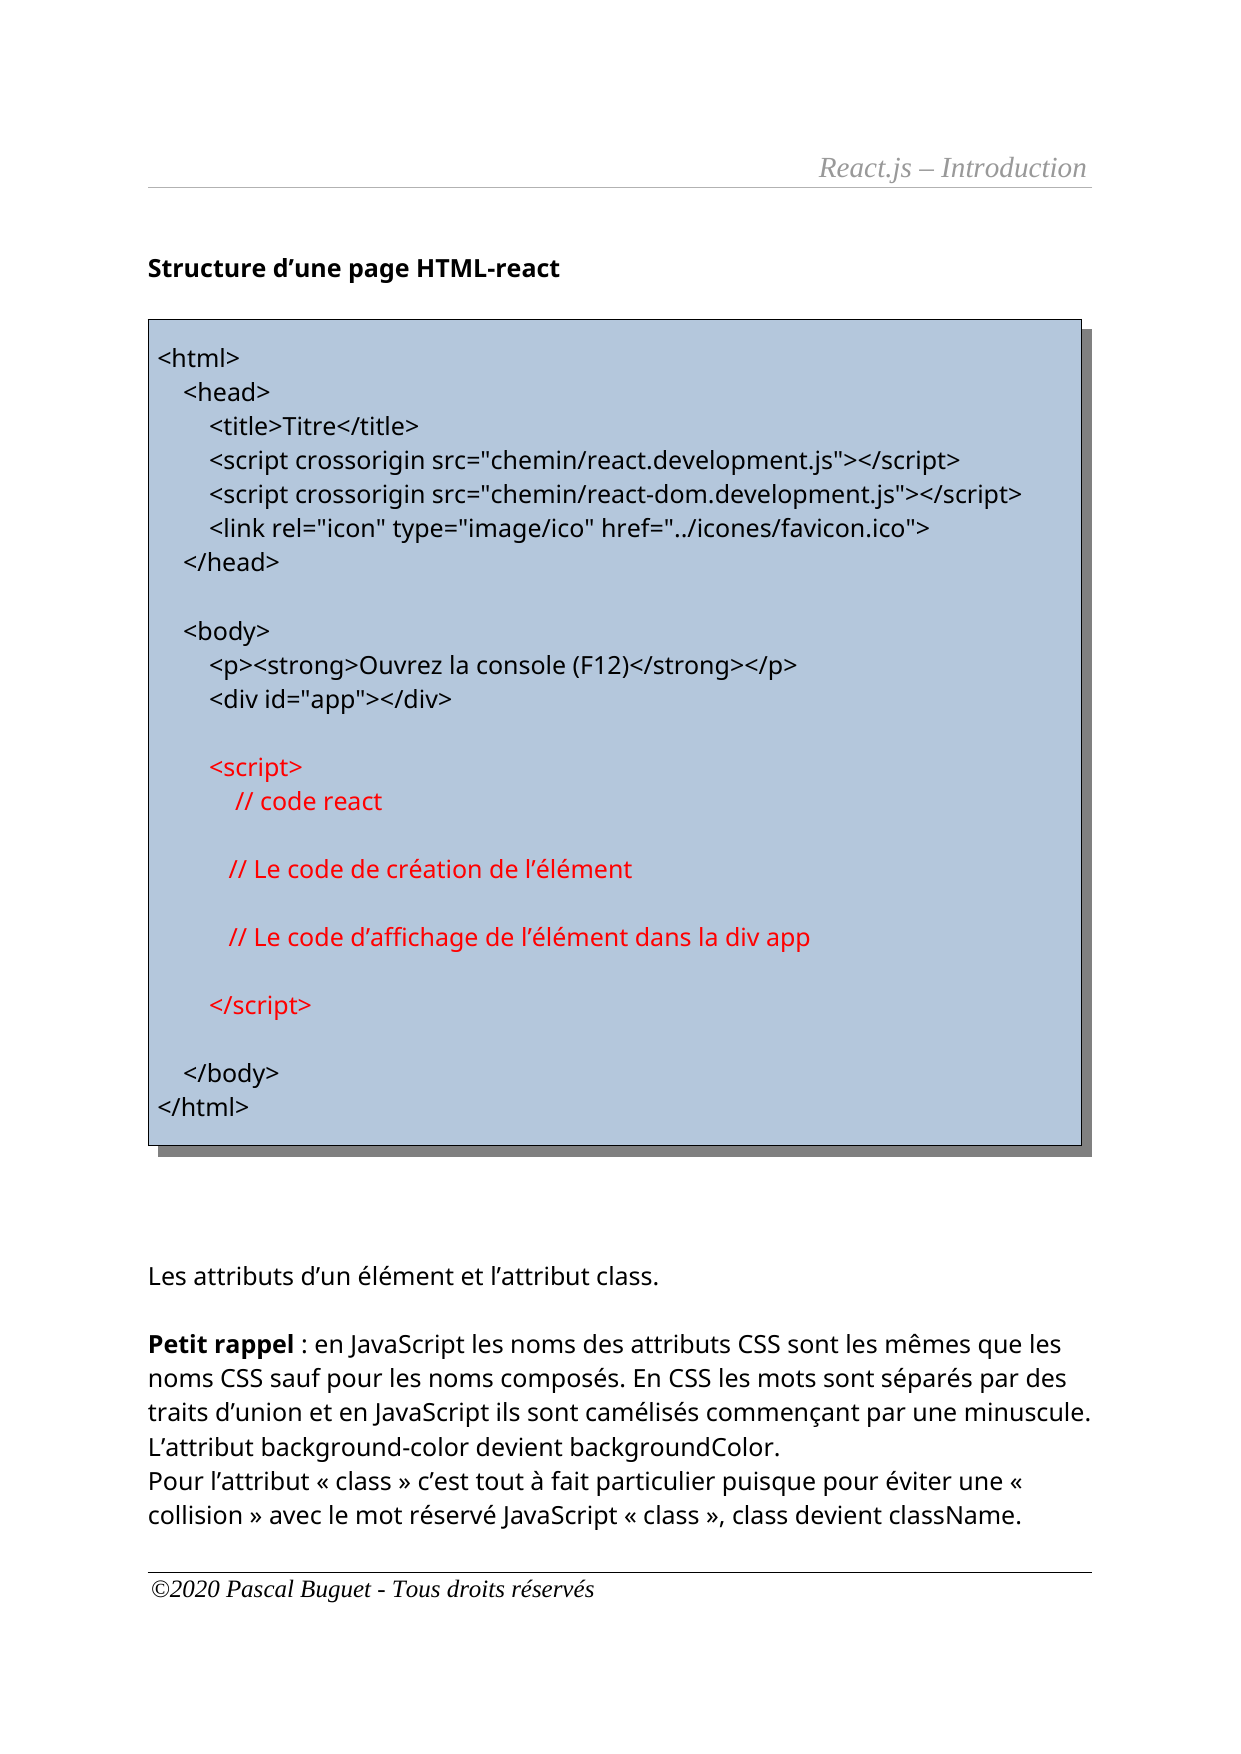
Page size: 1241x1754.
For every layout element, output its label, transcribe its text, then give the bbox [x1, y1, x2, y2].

text </body> [149, 1034, 1081, 1068]
text <title>Titre</title> [149, 387, 1081, 421]
text // code react [149, 762, 1081, 796]
text Structure d’une page HTML-react [148, 251, 1092, 285]
text // Le code de création de l’élément [149, 830, 1081, 864]
text <html> [149, 320, 1081, 353]
text </head> [149, 523, 1081, 557]
text </html> [149, 1068, 1081, 1145]
text <script crossorigin src="chemin/react.development.js"></script> [149, 421, 1081, 455]
text </script> [149, 966, 1081, 1000]
text Petit rappel : en JavaScript les noms des attributs CSS sont les mêmes que les noms CSS sauf pour les noms composés. En CSS les mots sont séparés par des traits d’union et en JavaScript ils sont camélisés commençant par une minuscule. L’attribut background-color devient backgroundColor. [148, 1327, 1092, 1463]
text <script> [149, 728, 1081, 762]
text <p><strong>Ouvrez la console (F12)</strong></p> [149, 625, 1081, 659]
text <div id="app"></div> [149, 659, 1081, 693]
text <body> [149, 591, 1081, 625]
text <script crossorigin src="chemin/react-dom.development.js"></script> [149, 455, 1081, 489]
text Pour l’attribut « class » c’est tout à fait particulier puisque pour éviter une « collision » avec le mot réservé JavaScript « class », class devient className. [148, 1463, 1092, 1531]
text Les attributs d’un élément et l’attribut class. [148, 1259, 1092, 1293]
text // Le code d’affichage de l’élément dans la div app [149, 898, 1081, 932]
text <link rel="icon" type="image/ico" href="../icones/favicon.ico"> [149, 489, 1081, 523]
text <head> [149, 353, 1081, 387]
